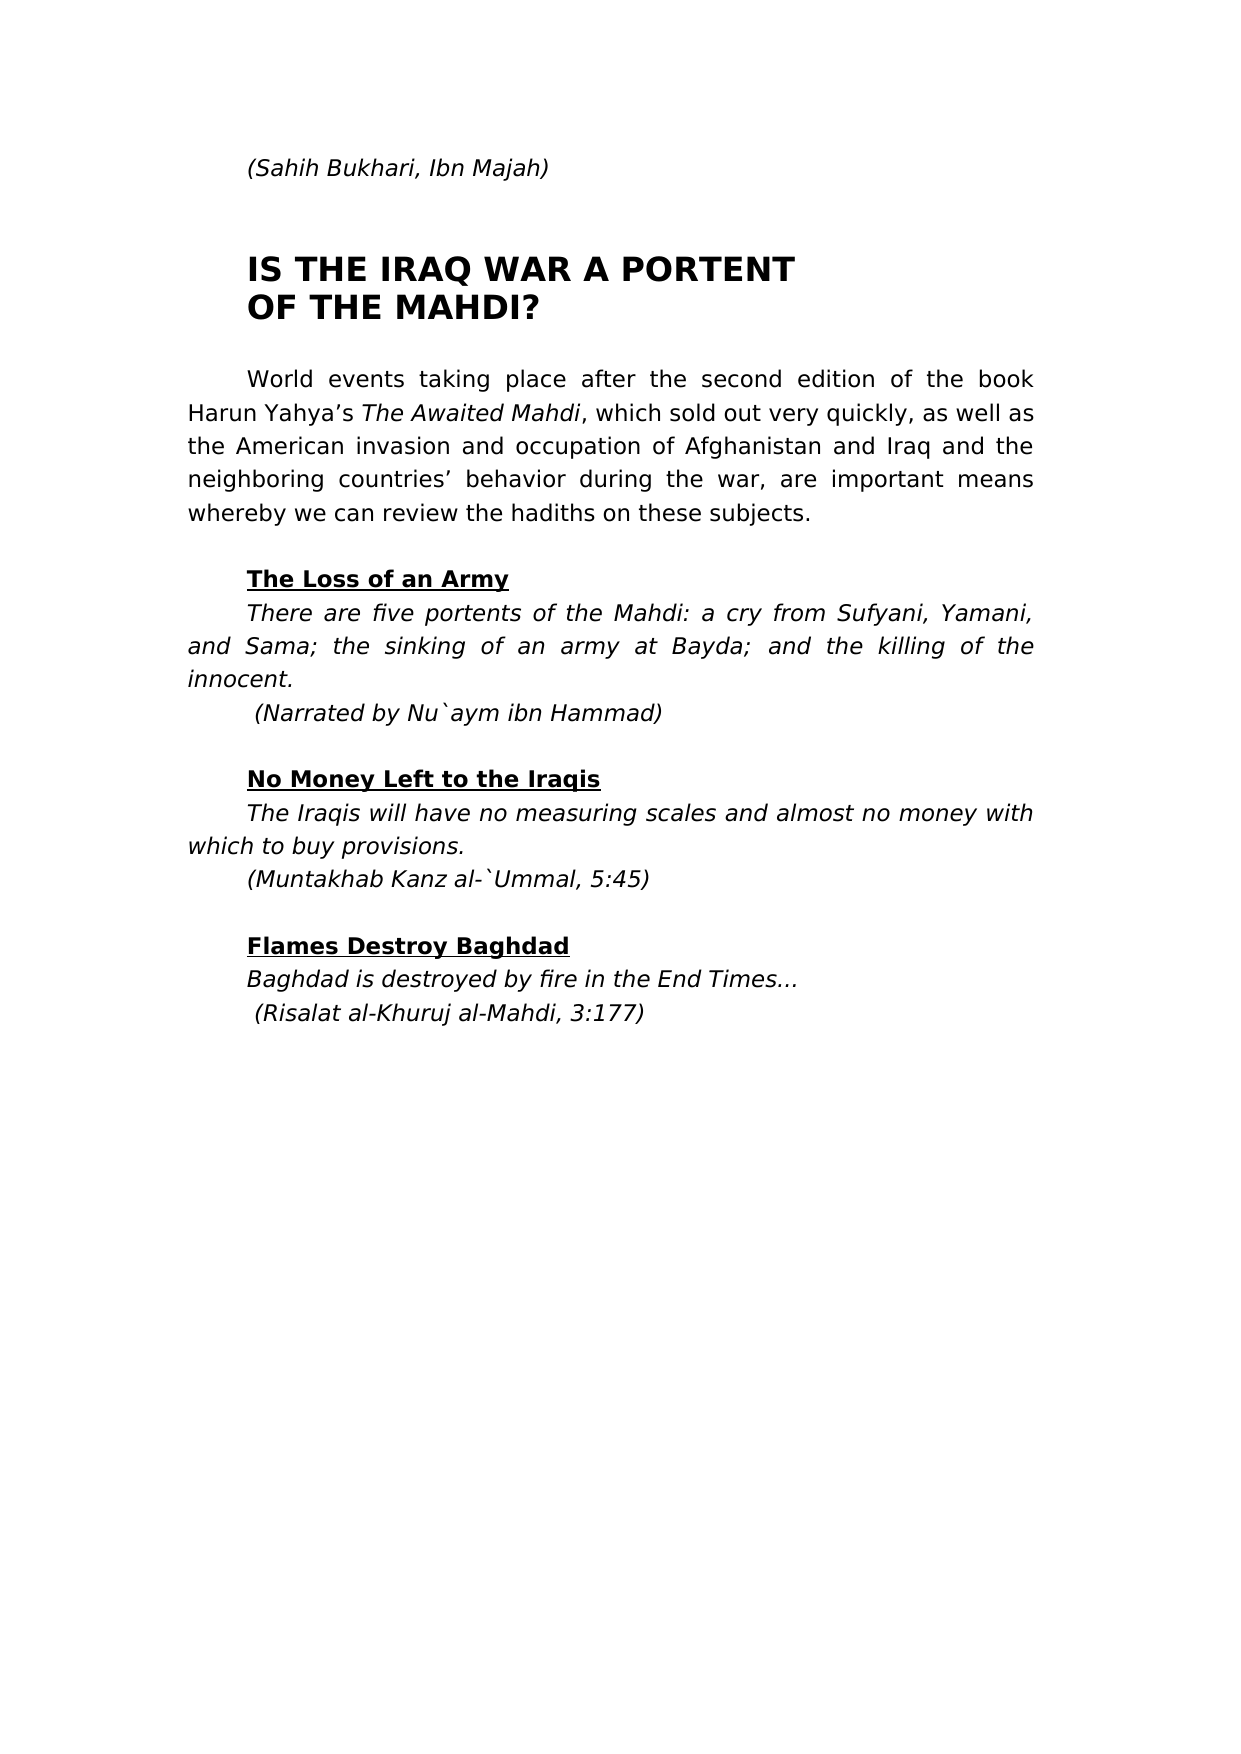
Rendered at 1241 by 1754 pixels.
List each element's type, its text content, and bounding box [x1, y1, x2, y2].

text The Iraqis will have no measuring scales and almost no money with which to buy provisions. [187, 794, 1035, 861]
subtitle IS THE IRAQ WAR A PORTENT [187, 250, 1035, 289]
subtitle No Money Left to the Iraqis [187, 761, 1035, 794]
text Baghdad is destroyed by fire in the End Times... [187, 961, 1035, 994]
subtitle The Loss of an Army [187, 561, 1035, 594]
text (Risalat al-Khuruj al-Mahdi, 3:177) [187, 994, 1035, 1028]
subtitle Flames Destroy Baghdad [187, 928, 1035, 961]
text (Muntakhab Kanz al-`Ummal, 5:45) [187, 861, 1035, 894]
text (Sahih Bukhari, Ibn Majah) [187, 150, 1035, 183]
subtitle OF THE MAHDI? [187, 289, 1035, 328]
text There are five portents of the Mahdi: a cry from Sufyani, Yamani, and Sama; the sinking of an army at Bayda; and the killing of the innocent. [187, 594, 1035, 694]
text World events taking place after the second edition of the book Harun Yahya’s The Awaited Mahdi, which sold out very quickly, as well as the American invasion and occupation of Afghanistan and Iraq and the neighboring countries’ behavior during the war, are important means whereby we can review the hadiths on these subjects. [187, 361, 1035, 528]
text (Narrated by Nu`aym ibn Hammad) [187, 694, 1035, 728]
